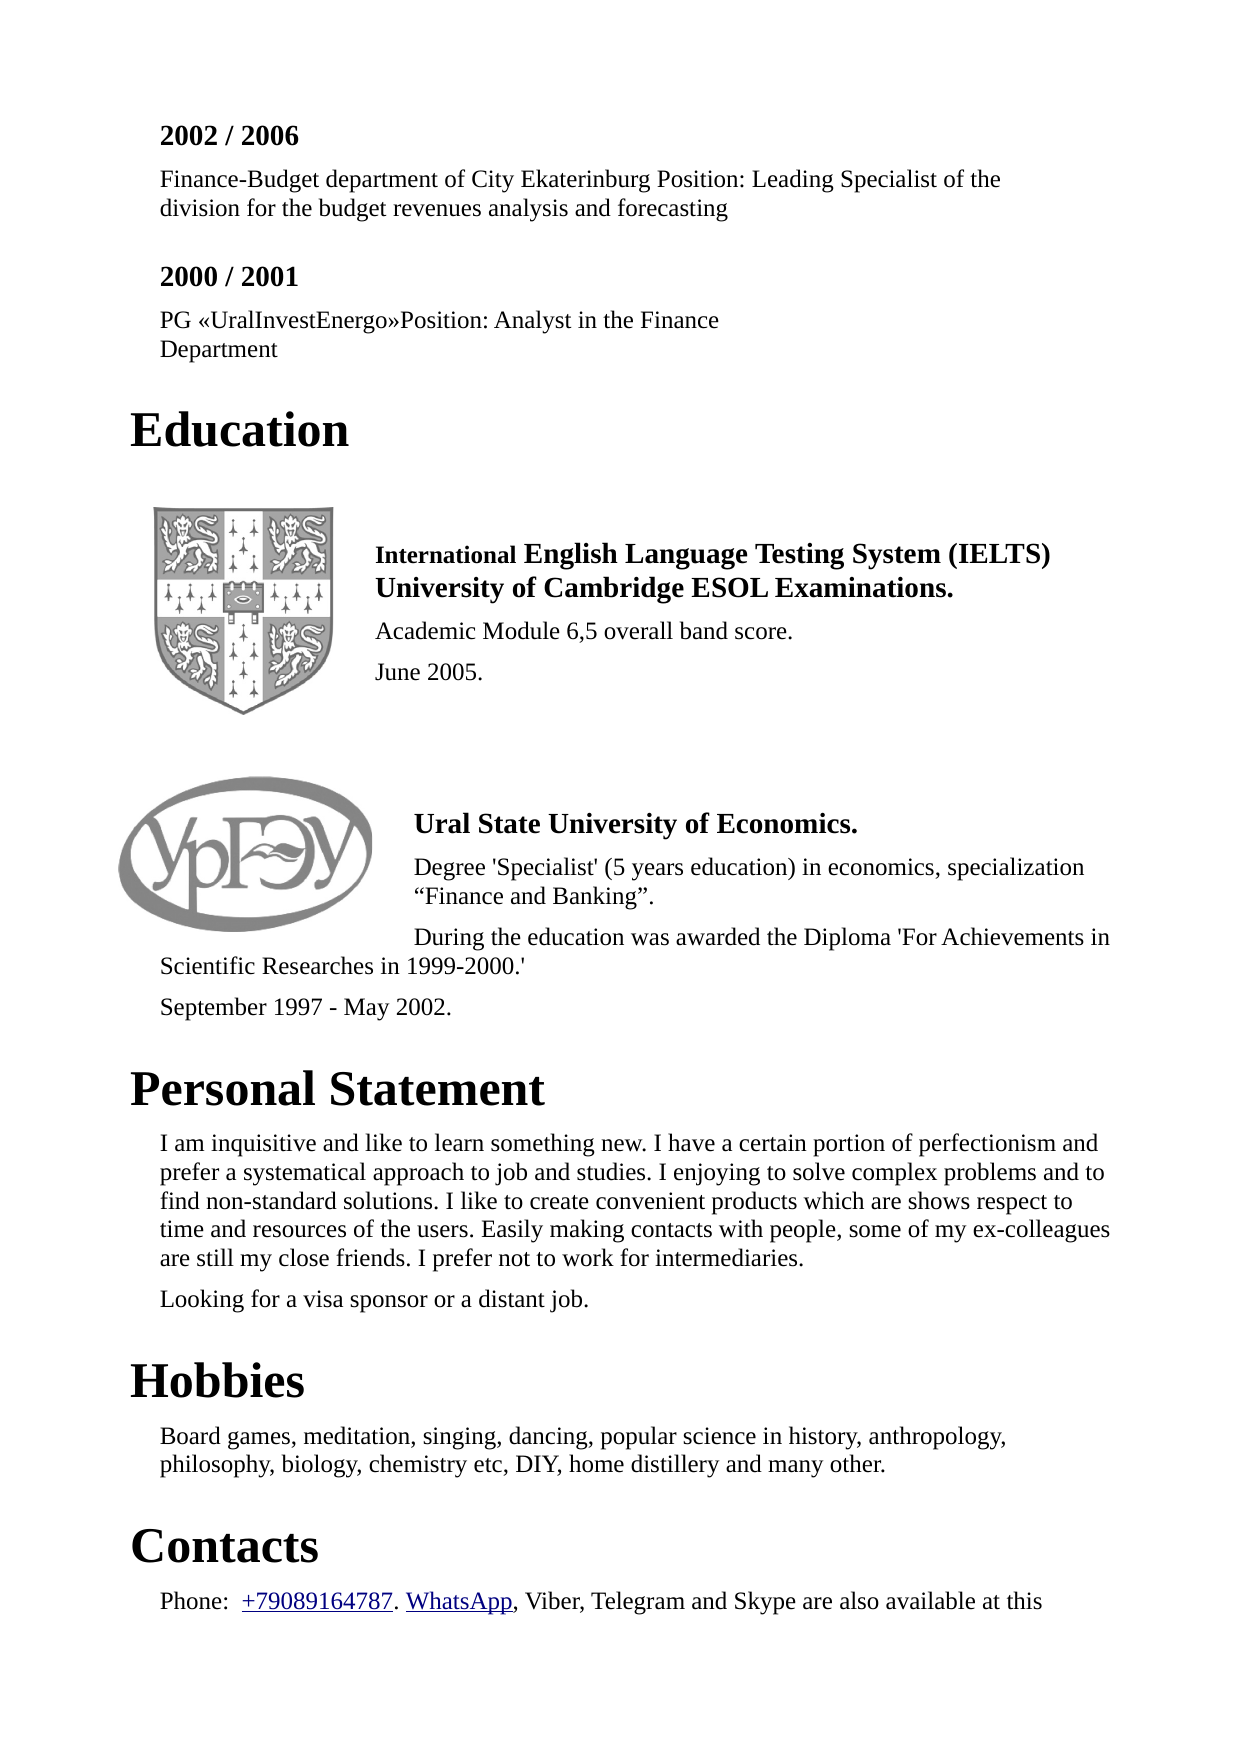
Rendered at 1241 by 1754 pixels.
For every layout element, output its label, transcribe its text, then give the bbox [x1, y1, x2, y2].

subtitle Ural State University of Economics. [373, 806, 1122, 839]
subtitle 2000 / 2001 [159, 259, 1122, 293]
text Looking for a visa sponsor or a distant job. [159, 1284, 1122, 1313]
picture [118, 776, 373, 932]
subtitle Contacts [130, 1516, 1122, 1573]
text I am inquisitive and like to learn something new. I have a certain portion of perfectionism and prefer a systematical approach to job and studies. I enjoying to solve complex problems and to find non-standard solutions. I like to create convenient products which are shows respect to time and resources of the users. Easily making contacts with people, some of my ex-colleagues are still my close friends. I prefer not to work for intermediaries. [159, 1128, 1122, 1272]
text During the education was awarded the Diploma 'For Achievements in Scientific Researches in 1999-2000.' [159, 922, 1122, 979]
picture [153, 507, 334, 715]
subtitle 2002 / 2006 [159, 118, 1122, 152]
text Phone: +79089164787. WhatsApp, Viber, Telegram and Skype are also available at this [159, 1586, 1122, 1614]
text PG «UralInvestEnergo»Position: Analyst in the Finance Department [159, 305, 1122, 363]
subtitle Hobbies [130, 1351, 1122, 1408]
text Finance-Budget department of City Ekaterinburg Position: Leading Specialist of the division for the budget revenues analysis and forecasting [159, 164, 1122, 222]
subtitle Education [130, 400, 1122, 458]
text Board games, meditation, singing, dancing, popular science in history, anthropology, philosophy, biology, chemistry etc, DIY, home distillery and many other. [159, 1421, 1122, 1478]
text Academic Module 6,5 overall band score. [334, 616, 1122, 645]
text September 1997 - May 2002. [159, 992, 1122, 1021]
text June 2005. [334, 657, 1122, 686]
subtitle Personal Statement [130, 1058, 1122, 1116]
subtitle International English Language Testing System (IELTS) University of Cambridge ESOL Examinations. [334, 536, 1122, 603]
text Degree 'Specialist' (5 years education) in economics, specialization “Finance and Banking”. [373, 852, 1122, 909]
